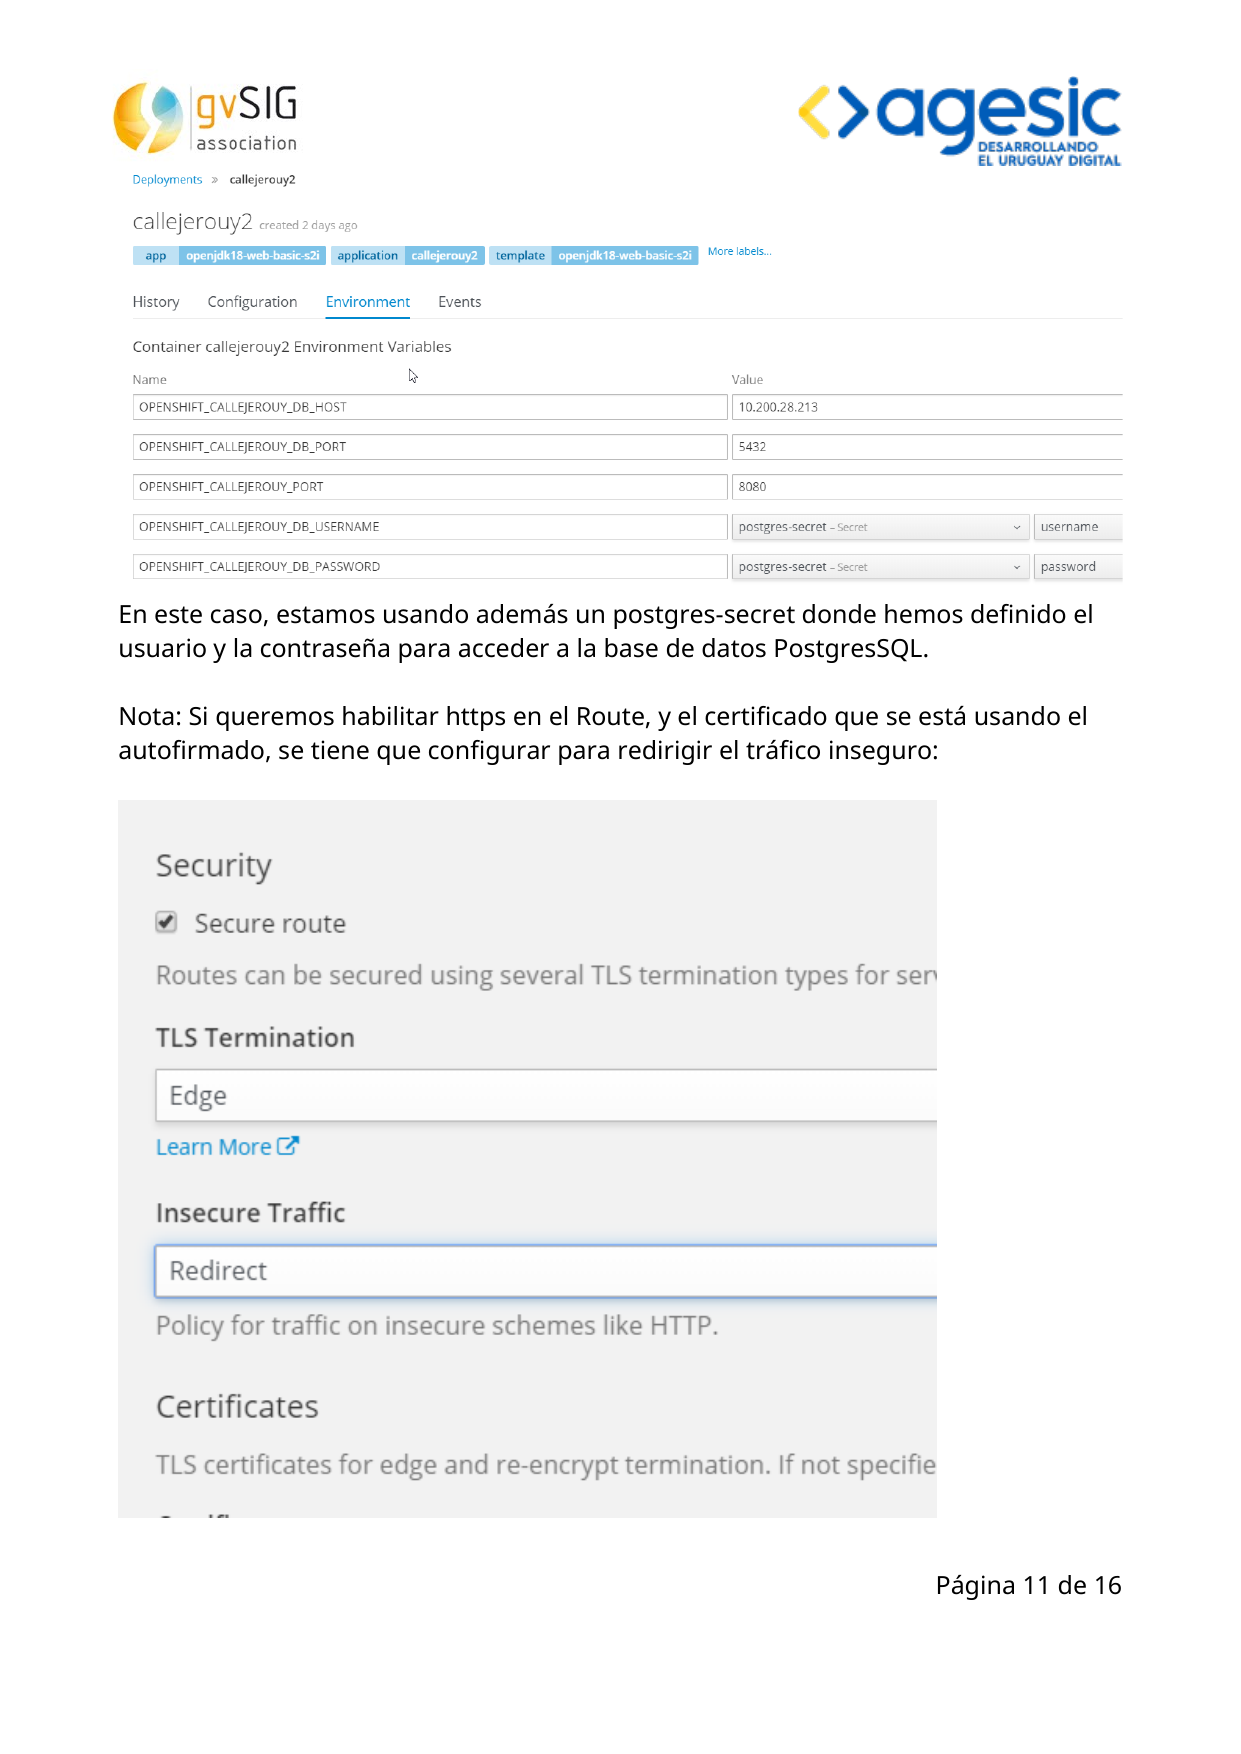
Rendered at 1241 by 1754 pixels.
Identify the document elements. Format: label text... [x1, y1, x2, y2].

picture [118, 800, 937, 1518]
text Nota: Si queremos habilitar https en el Route, y el certificado que se está usando el autofirmado, se tiene que configurar para redirigir el tráfico inseguro: [118, 698, 1122, 767]
picture [97, 69, 312, 167]
picture [798, 76, 1122, 166]
picture [118, 171, 1123, 597]
text En este caso, estamos usando además un postgres-secret donde hemos definido el usuario y la contraseña para acceder a la base de datos PostgresSQL. [118, 597, 1122, 664]
